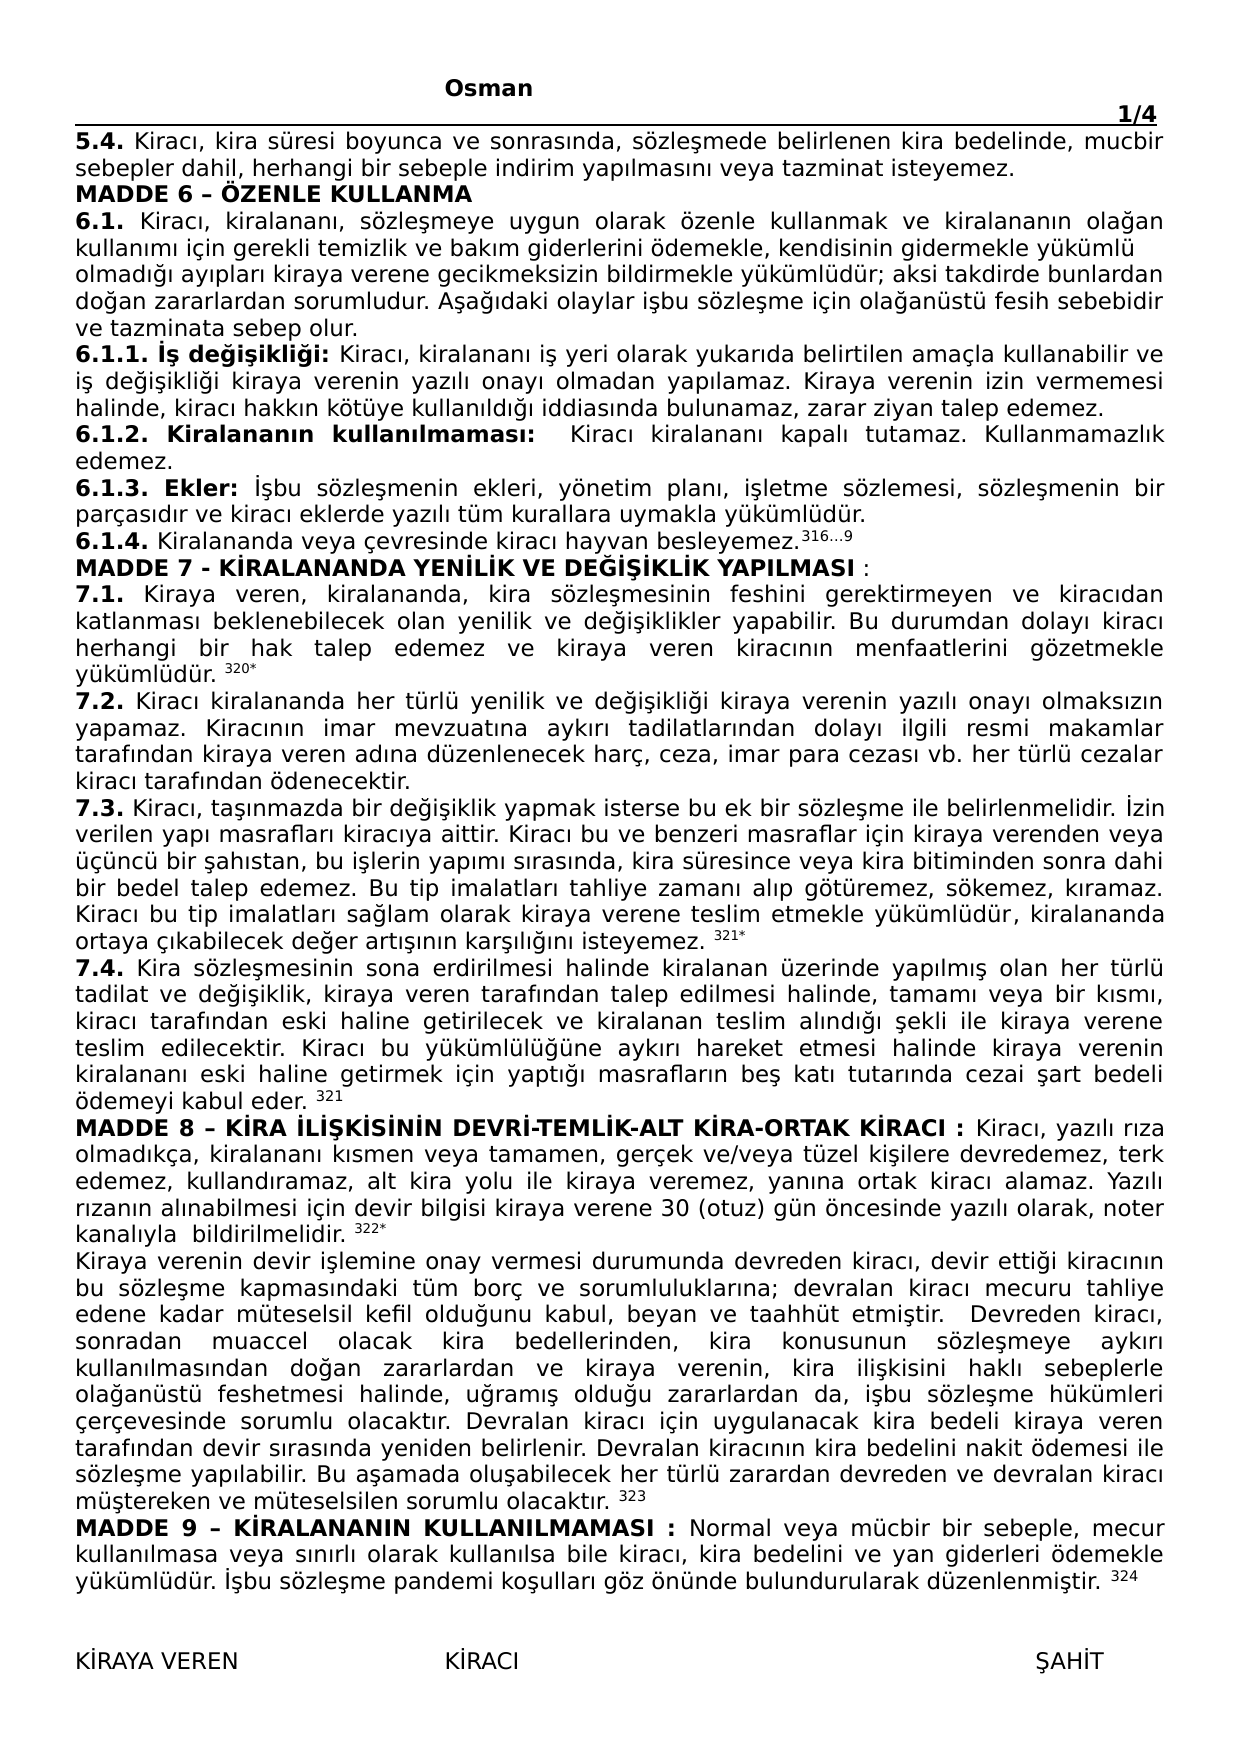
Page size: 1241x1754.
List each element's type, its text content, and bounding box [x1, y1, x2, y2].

text 6.1. Kiracı, kiralananı, sözleşmeye uygun olarak özenle kullanmak ve kiralananın olağan kullanımı için gerekli temizlik ve bakım giderlerini ödemekle, kendisinin gidermekle yükümlü [75, 208, 1165, 262]
text MADDE 7 - KİRALANANDA YENİLİK VE DEĞİŞİKLİK YAPILMASI : [75, 555, 1165, 582]
text MADDE 6 – ÖZENLE KULLANMA [75, 182, 1165, 208]
text 6.1.4. Kiralananda veya çevresinde kiracı hayvan besleyemez.316…9 [75, 528, 1165, 555]
text Kiraya verenin devir işlemine onay vermesi durumunda devreden kiracı, devir ettiği kiracının bu sözleşme kapmasındaki tüm borç ve sorumluluklarına; devralan kiracı mecuru tahliye edene kadar müteselsil kefil olduğunu kabul, beyan ve taahhüt etmiştir. Devreden kiracı, sonradan muaccel olacak kira bedellerinden, kira konusunun sözleşmeye aykırı kullanılmasından doğan zararlardan ve kiraya verenin, kira ilişkisini haklı sebeplerle olağanüstü feshetmesi halinde, uğramış olduğu zararlardan da, işbu sözleşme hükümleri çerçevesinde sorumlu olacaktır. Devralan kiracı için uygulanacak kira bedeli kiraya veren tarafından devir sırasında yeniden belirlenir. Devralan kiracının kira bedelini nakit ödemesi ile sözleşme yapılabilir. Bu aşamada oluşabilecek her türlü zarardan devreden ve devralan kiracı müştereken ve müteselsilen sorumlu olacaktır. 323 [75, 1248, 1165, 1515]
text MADDE 9 – KİRALANANIN KULLANILMAMASI : Normal veya mücbir bir sebeple, mecur kullanılmasa veya sınırlı olarak kullanılsa bile kiracı, kira bedelini ve yan giderleri ödemekle yükümlüdür. İşbu sözleşme pandemi koşulları göz önünde bulundurularak düzenlenmiştir. 324 [75, 1515, 1165, 1595]
text Osman 1/4 [75, 75, 1165, 128]
text 6.1.1. İş değişikliği: Kiracı, kiralananı iş yeri olarak yukarıda belirtilen amaçla kullanabilir ve iş değişikliği kiraya verenin yazılı onayı olmadan yapılamaz. Kiraya verenin izin vermemesi halinde, kiracı hakkın kötüye kullanıldığı iddiasında bulunamaz, zarar ziyan talep edemez. [75, 342, 1165, 422]
text 5.4. Kiracı, kira süresi boyunca ve sonrasında, sözleşmede belirlenen kira bedelinde, mucbir sebepler dahil, herhangi bir sebeple indirim yapılmasını veya tazminat isteyemez. [75, 128, 1165, 182]
text 7.3. Kiracı, taşınmazda bir değişiklik yapmak isterse bu ek bir sözleşme ile belirlenmelidir. İzin verilen yapı masrafları kiracıya aittir. Kiracı bu ve benzeri masraflar için kiraya verenden veya üçüncü bir şahıstan, bu işlerin yapımı sırasında, kira süresince veya kira bitiminden sonra dahi bir bedel talep edemez. Bu tip imalatları tahliye zamanı alıp götüremez, sökemez, kıramaz. Kiracı bu tip imalatları sağlam olarak kiraya verene teslim etmekle yükümlüdür, kiralananda ortaya çıkabilecek değer artışının karşılığını isteyemez. 321* [75, 795, 1165, 955]
text 7.1. Kiraya veren, kiralananda, kira sözleşmesinin feshini gerektirmeyen ve kiracıdan katlanması beklenebilecek olan yenilik ve değişiklikler yapabilir. Bu durumdan dolayı kiracı herhangi bir hak talep edemez ve kiraya veren kiracının menfaatlerini gözetmekle yükümlüdür. 320* [75, 582, 1165, 688]
text KİRAYA VEREN KİRACI ŞAHİT [75, 1648, 1165, 1675]
text 6.1.3. Ekler: İşbu sözleşmenin ekleri, yönetim planı, işletme sözlemesi, sözleşmenin bir parçasıdır ve kiracı eklerde yazılı tüm kurallara uymakla yükümlüdür. [75, 475, 1165, 528]
text 7.4. Kira sözleşmesinin sona erdirilmesi halinde kiralanan üzerinde yapılmış olan her türlü tadilat ve değişiklik, kiraya veren tarafından talep edilmesi halinde, tamamı veya bir kısmı, kiracı tarafından eski haline getirilecek ve kiralanan teslim alındığı şekli ile kiraya verene teslim edilecektir. Kiracı bu yükümlülüğüne aykırı hareket etmesi halinde kiraya verenin kiralananı eski haline getirmek için yaptığı masrafların beş katı tutarında cezai şart bedeli ödemeyi kabul eder. 321 [75, 955, 1165, 1115]
text MADDE 8 – KİRA İLİŞKİSİNİN DEVRİ-TEMLİK-ALT KİRA-ORTAK KİRACI : Kiracı, yazılı rıza olmadıkça, kiralananı kısmen veya tamamen, gerçek ve/veya tüzel kişilere devredemez, terk edemez, kullandıramaz, alt kira yolu ile kiraya veremez, yanına ortak kiracı alamaz. Yazılı rızanın alınabilmesi için devir bilgisi kiraya verene 30 (otuz) gün öncesinde yazılı olarak, noter kanalıyla bildirilmelidir. 322* [75, 1115, 1165, 1248]
text olmadığı ayıpları kiraya verene gecikmeksizin bildirmekle yükümlüdür; aksi takdirde bunlardan doğan zararlardan sorumludur. Aşağıdaki olaylar işbu sözleşme için olağanüstü fesih sebebidir ve tazminata sebep olur. [75, 262, 1165, 342]
text 6.1.2. Kiralananın kullanılmaması: Kiracı kiralananı kapalı tutamaz. Kullanmamazlık edemez. [75, 422, 1165, 475]
text 7.2. Kiracı kiralananda her türlü yenilik ve değişikliği kiraya verenin yazılı onayı olmaksızın yapamaz. Kiracının imar mevzuatına aykırı tadilatlarından dolayı ilgili resmi makamlar tarafından kiraya veren adına düzenlenecek harç, ceza, imar para cezası vb. her türlü cezalar kiracı tarafından ödenecektir. [75, 688, 1165, 795]
